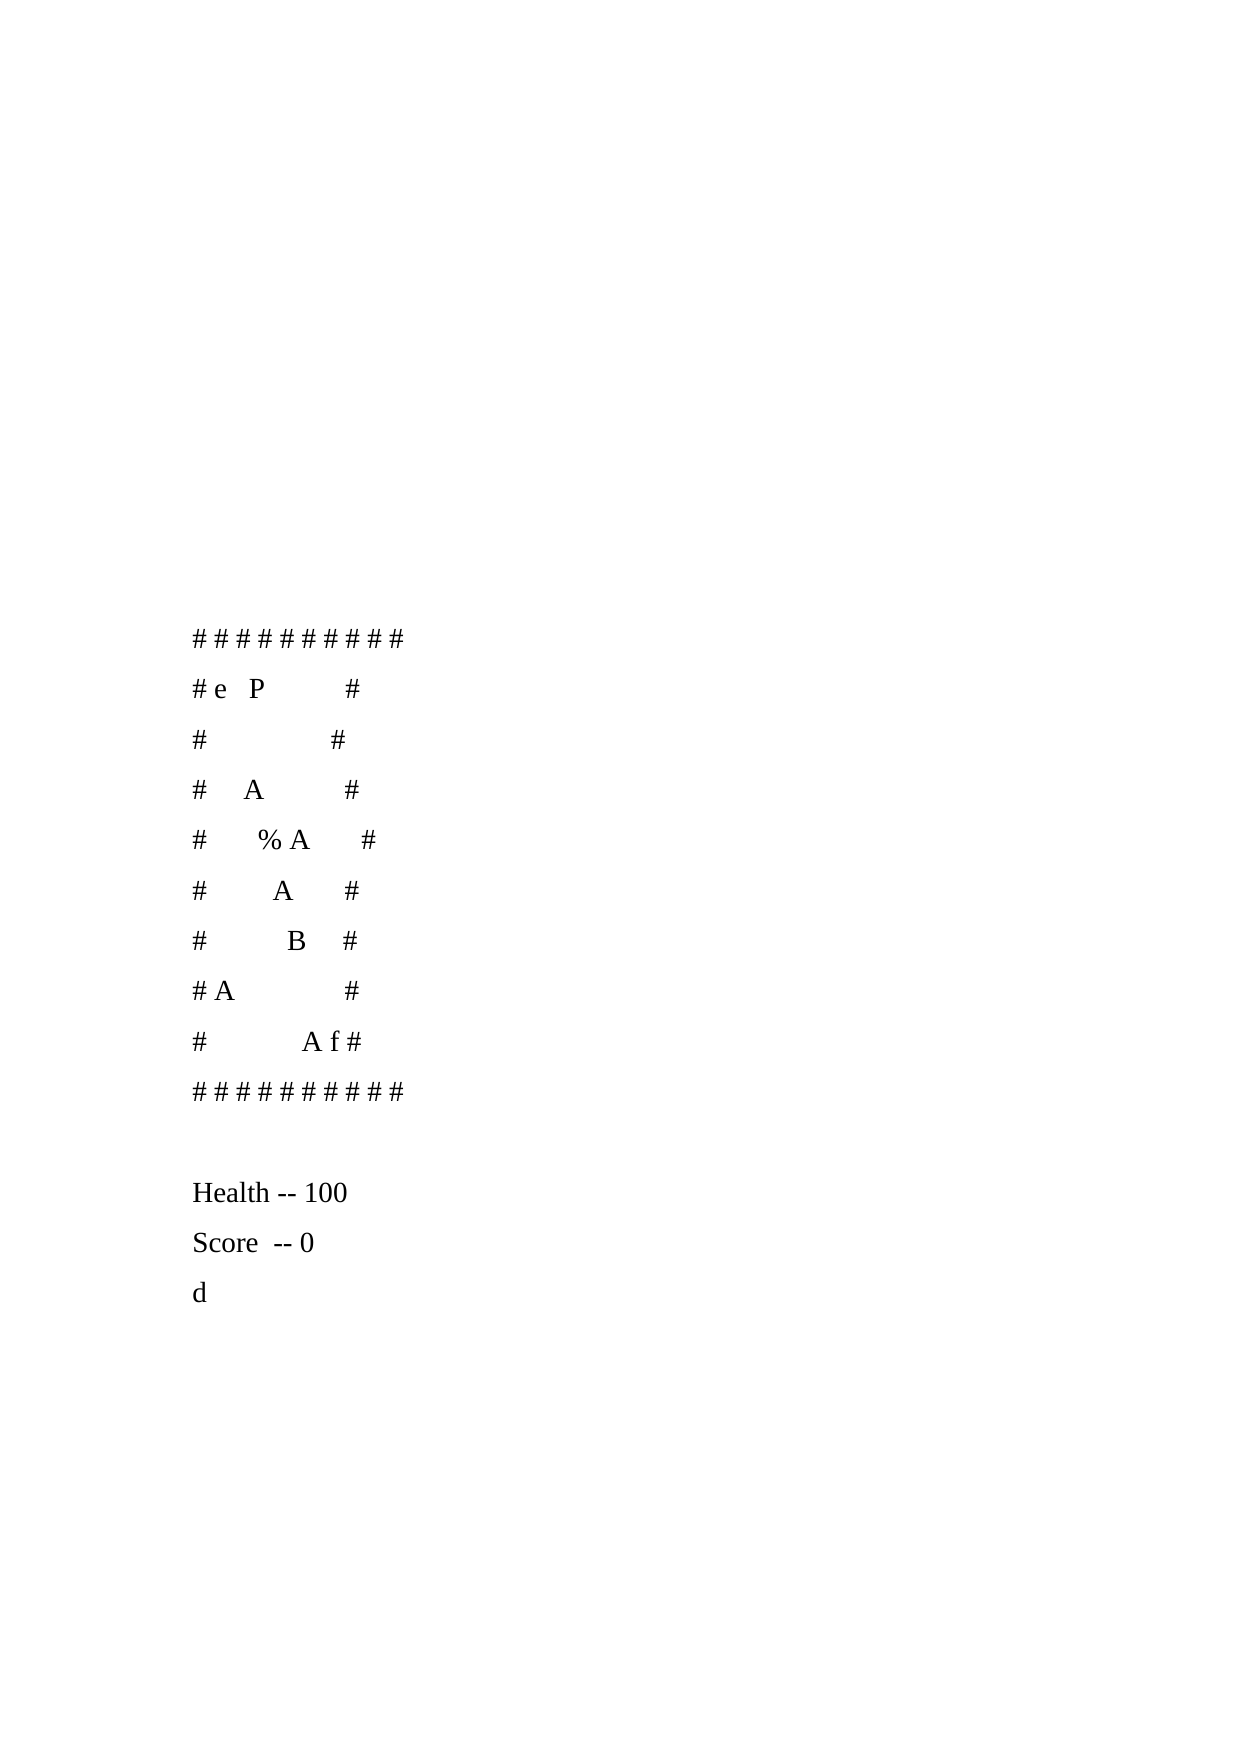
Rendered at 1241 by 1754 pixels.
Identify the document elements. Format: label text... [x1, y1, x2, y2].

text Health -- 100 [118, 1175, 1122, 1208]
text # # # # # # # # # # [118, 1074, 1122, 1108]
text # e P # [118, 672, 1122, 705]
text Score -- 0 [118, 1225, 1122, 1258]
text # # # # # # # # # # [118, 621, 1122, 655]
text # B # [118, 923, 1122, 957]
text # # [118, 722, 1122, 755]
text # % A # [118, 822, 1122, 856]
text # A f # [118, 1024, 1122, 1057]
text # A # [118, 772, 1122, 806]
text # A # [118, 973, 1122, 1007]
text d [118, 1275, 1122, 1309]
text # A # [118, 873, 1122, 906]
